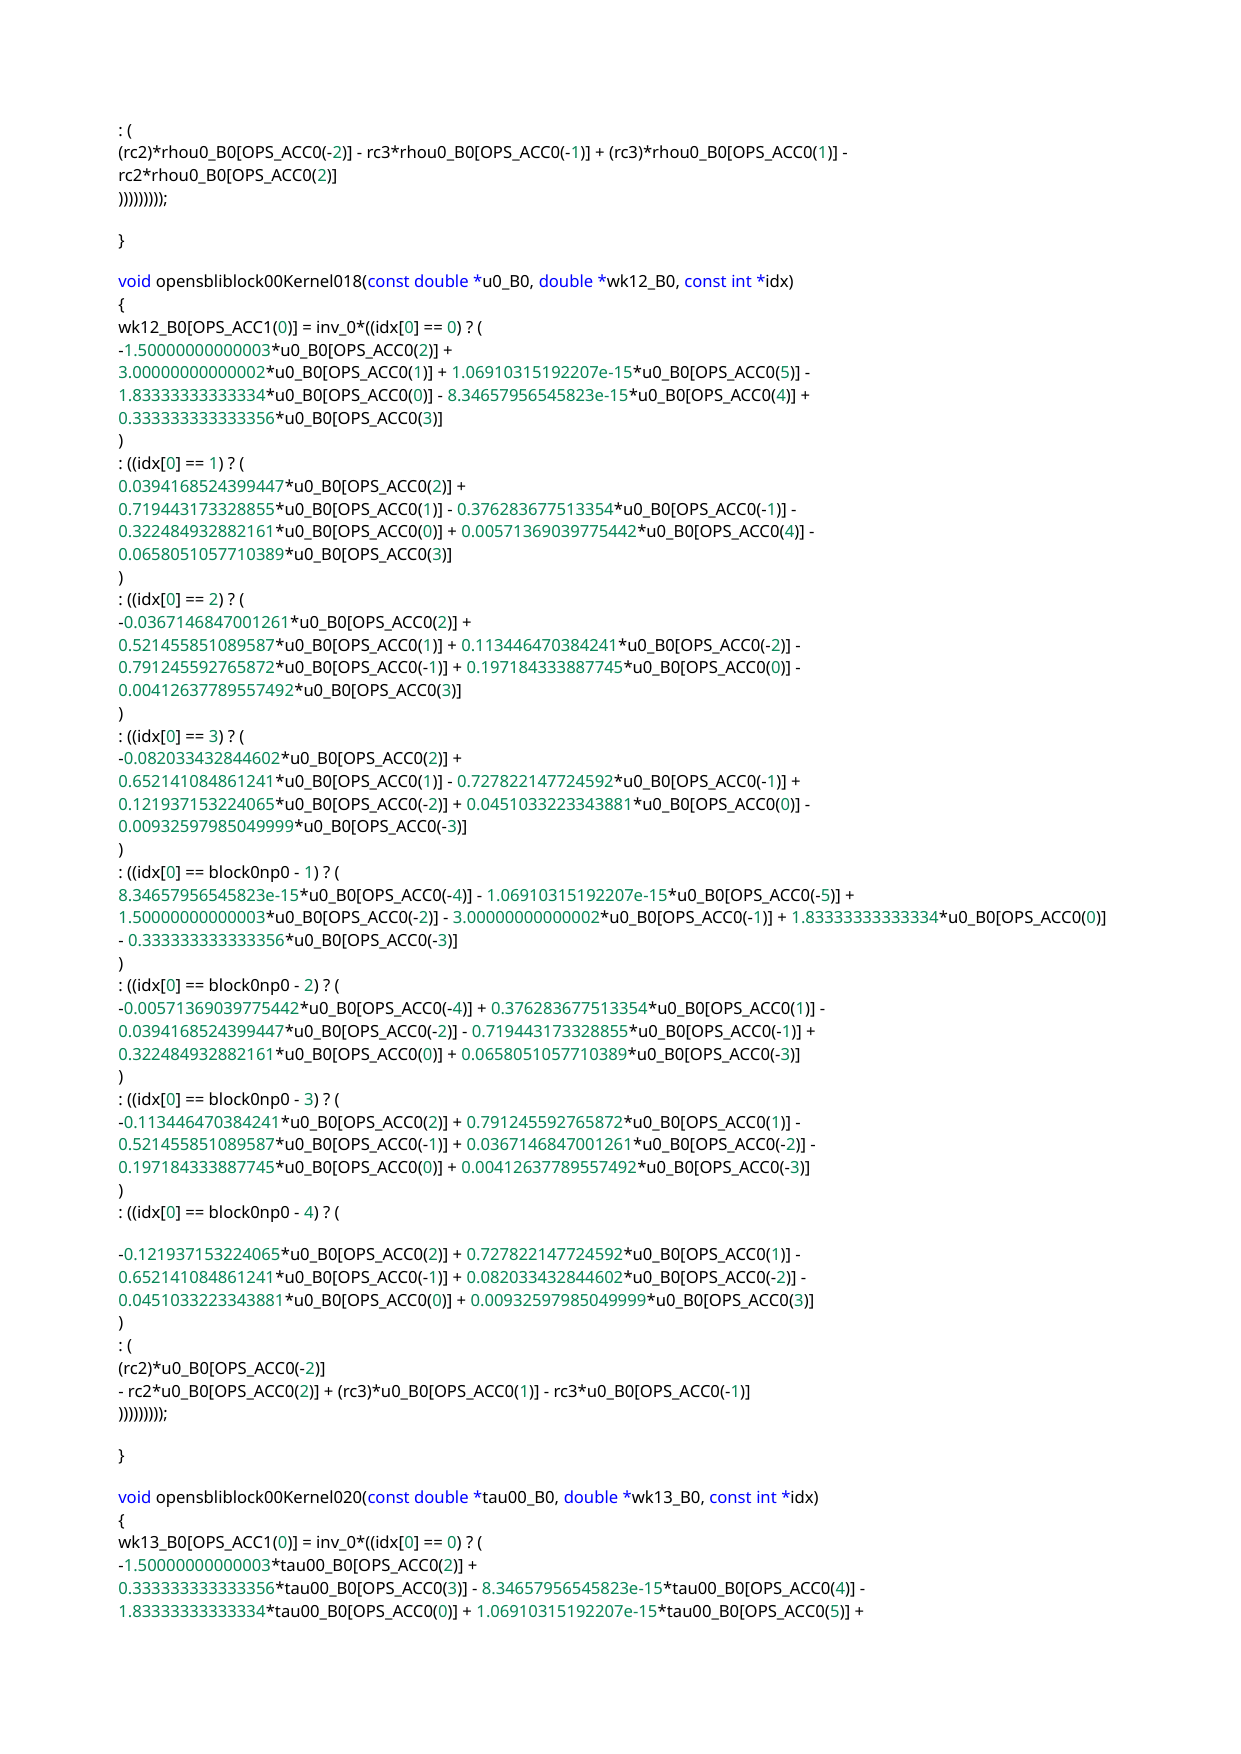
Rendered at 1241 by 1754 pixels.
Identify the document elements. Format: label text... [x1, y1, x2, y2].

text -0.113446470384241*u0_B0[OPS_ACC0(2)] + 0.791245592765872*u0_B0[OPS_ACC0(1)] - [118, 1110, 1122, 1133]
text 0.521455851089587*u0_B0[OPS_ACC0(-1)] + 0.0367146847001261*u0_B0[OPS_ACC0(-2)] - [118, 1133, 1122, 1156]
text 0.121937153224065*u0_B0[OPS_ACC0(-2)] + 0.0451033223343881*u0_B0[OPS_ACC0(0)] - [118, 792, 1122, 815]
text 0.0394168524399447*u0_B0[OPS_ACC0(2)] + [118, 474, 1122, 497]
text ))))))))); [118, 186, 1122, 209]
text 0.333333333333356*u0_B0[OPS_ACC0(3)] [118, 406, 1122, 429]
text 0.521455851089587*u0_B0[OPS_ACC0(1)] + 0.113446470384241*u0_B0[OPS_ACC0(-2)] - [118, 633, 1122, 656]
text 3.00000000000002*u0_B0[OPS_ACC0(1)] + 1.06910315192207e-15*u0_B0[OPS_ACC0(5)] - [118, 361, 1122, 383]
text } [118, 1444, 1122, 1466]
text 0.0658051057710389*u0_B0[OPS_ACC0(3)] [118, 542, 1122, 565]
text { [118, 293, 1122, 315]
text -0.082033432844602*u0_B0[OPS_ACC0(2)] + [118, 747, 1122, 769]
text -0.00571369039775442*u0_B0[OPS_ACC0(-4)] + 0.376283677513354*u0_B0[OPS_ACC0(1)] - [118, 997, 1122, 1019]
text 0.322484932882161*u0_B0[OPS_ACC0(0)] + 0.00571369039775442*u0_B0[OPS_ACC0(4)] - [118, 520, 1122, 542]
text : ((idx[0] == 3) ? ( [118, 724, 1122, 747]
text } [118, 228, 1122, 251]
text wk13_B0[OPS_ACC1(0)] = inv_0*((idx[0] == 0) ? ( [118, 1531, 1122, 1554]
text : ((idx[0] == block0np0 - 1) ? ( [118, 860, 1122, 883]
text void opensbliblock00Kernel018(const double *u0_B0, double *wk12_B0, const int *idx) [118, 270, 1122, 293]
text rc2*rhou0_B0[OPS_ACC0(2)] [118, 163, 1122, 186]
text 1.83333333333334*tau00_B0[OPS_ACC0(0)] + 1.06910315192207e-15*tau00_B0[OPS_ACC0(5)] + [118, 1599, 1122, 1622]
text ) [118, 565, 1122, 588]
text 0.791245592765872*u0_B0[OPS_ACC0(-1)] + 0.197184333887745*u0_B0[OPS_ACC0(0)] - [118, 656, 1122, 679]
text : ((idx[0] == block0np0 - 2) ? ( [118, 974, 1122, 997]
text 1.50000000000003*u0_B0[OPS_ACC0(-2)] - 3.00000000000002*u0_B0[OPS_ACC0(-1)] + 1.83333333333334*u0_B0[OPS_ACC0(0)] [118, 906, 1122, 928]
text wk12_B0[OPS_ACC1(0)] = inv_0*((idx[0] == 0) ? ( [118, 315, 1122, 338]
text 0.0451033223343881*u0_B0[OPS_ACC0(0)] + 0.00932597985049999*u0_B0[OPS_ACC0(3)] [118, 1288, 1122, 1311]
text - rc2*u0_B0[OPS_ACC0(2)] + (rc3)*u0_B0[OPS_ACC0(1)] - rc3*u0_B0[OPS_ACC0(-1)] [118, 1379, 1122, 1402]
text : ( [118, 118, 1122, 141]
text (rc2)*u0_B0[OPS_ACC0(-2)] [118, 1356, 1122, 1379]
text 0.00932597985049999*u0_B0[OPS_ACC0(-3)] [118, 815, 1122, 838]
text 0.652141084861241*u0_B0[OPS_ACC0(-1)] + 0.082033432844602*u0_B0[OPS_ACC0(-2)] - [118, 1266, 1122, 1288]
text ) [118, 1178, 1122, 1201]
text void opensbliblock00Kernel020(const double *tau00_B0, double *wk13_B0, const int *idx) [118, 1486, 1122, 1508]
text 0.719443173328855*u0_B0[OPS_ACC0(1)] - 0.376283677513354*u0_B0[OPS_ACC0(-1)] - [118, 497, 1122, 520]
text : ((idx[0] == block0np0 - 4) ? ( [118, 1201, 1122, 1224]
text : ((idx[0] == 1) ? ( [118, 452, 1122, 474]
text ) [118, 1311, 1122, 1334]
text 0.0394168524399447*u0_B0[OPS_ACC0(-2)] - 0.719443173328855*u0_B0[OPS_ACC0(-1)] + [118, 1019, 1122, 1042]
text { [118, 1508, 1122, 1531]
text : ((idx[0] == 2) ? ( [118, 588, 1122, 611]
text ) [118, 838, 1122, 860]
text ) [118, 701, 1122, 724]
text -0.121937153224065*u0_B0[OPS_ACC0(2)] + 0.727822147724592*u0_B0[OPS_ACC0(1)] - [118, 1243, 1122, 1266]
text 0.322484932882161*u0_B0[OPS_ACC0(0)] + 0.0658051057710389*u0_B0[OPS_ACC0(-3)] [118, 1042, 1122, 1065]
text 0.652141084861241*u0_B0[OPS_ACC0(1)] - 0.727822147724592*u0_B0[OPS_ACC0(-1)] + [118, 769, 1122, 792]
text 8.34657956545823e-15*u0_B0[OPS_ACC0(-4)] - 1.06910315192207e-15*u0_B0[OPS_ACC0(-5)] + [118, 883, 1122, 906]
text ) [118, 951, 1122, 974]
text -1.50000000000003*u0_B0[OPS_ACC0(2)] + [118, 338, 1122, 361]
text - 0.333333333333356*u0_B0[OPS_ACC0(-3)] [118, 928, 1122, 951]
text ))))))))); [118, 1402, 1122, 1424]
text 1.83333333333334*u0_B0[OPS_ACC0(0)] - 8.34657956545823e-15*u0_B0[OPS_ACC0(4)] + [118, 383, 1122, 406]
text ) [118, 1065, 1122, 1087]
text 0.333333333333356*tau00_B0[OPS_ACC0(3)] - 8.34657956545823e-15*tau00_B0[OPS_ACC0(4)] - [118, 1576, 1122, 1599]
text -1.50000000000003*tau00_B0[OPS_ACC0(2)] + [118, 1554, 1122, 1576]
text 0.197184333887745*u0_B0[OPS_ACC0(0)] + 0.00412637789557492*u0_B0[OPS_ACC0(-3)] [118, 1156, 1122, 1178]
text -0.0367146847001261*u0_B0[OPS_ACC0(2)] + [118, 611, 1122, 633]
text 0.00412637789557492*u0_B0[OPS_ACC0(3)] [118, 679, 1122, 701]
text ) [118, 429, 1122, 452]
text : ((idx[0] == block0np0 - 3) ? ( [118, 1087, 1122, 1110]
text : ( [118, 1334, 1122, 1356]
text (rc2)*rhou0_B0[OPS_ACC0(-2)] - rc3*rhou0_B0[OPS_ACC0(-1)] + (rc3)*rhou0_B0[OPS_ACC0(1)] - [118, 141, 1122, 163]
